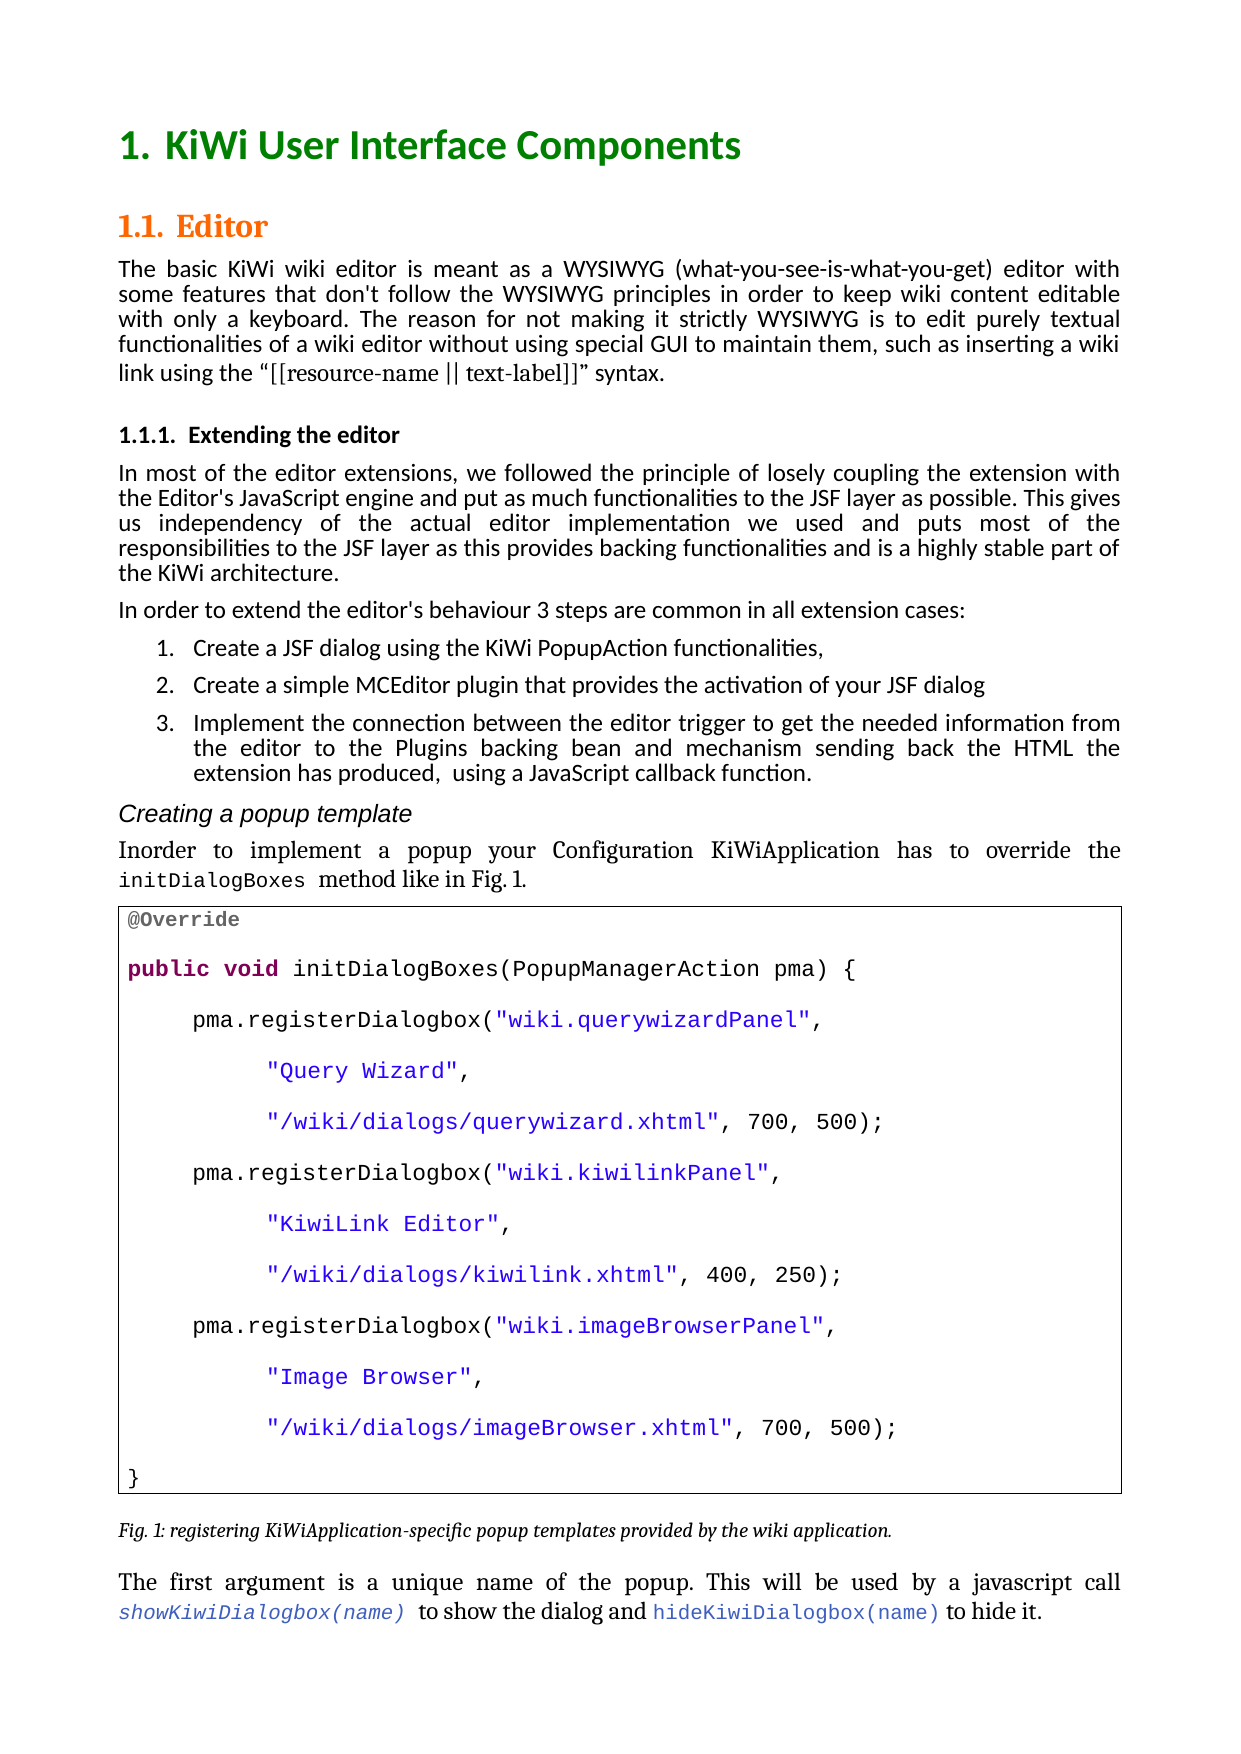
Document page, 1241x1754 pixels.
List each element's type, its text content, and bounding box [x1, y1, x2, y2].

text Fig. 1: registering KiWiApplication-specific popup templates provided by the wiki application. [118, 1519, 1122, 1543]
subtitle Creating a popup template [118, 800, 1122, 828]
text pma.registerDialogbox("wiki.querywizardPanel", [119, 1006, 1121, 1035]
text In order to extend the editor's behaviour 3 steps are common in all extension cases: [118, 600, 1122, 625]
text The first argument is a unique name of the popup. This will be used by a javascript call showKiwiDialogbox(name) to show the dialog and hideKiwiDialogbox(name) to hide it. [118, 1568, 1122, 1625]
text pma.registerDialogbox("wiki.kiwilinkPanel", [119, 1158, 1121, 1187]
list Implement the connection between the editor trigger to get the needed information from the editor to the Plugins backing bean and mechanism sending back the HTML the extension has produced, using a JavaScript callback function. [156, 712, 1122, 787]
text "KiwiLink Editor", [119, 1209, 1121, 1238]
text The basic KiWi wiki editor is meant as a WYSIWYG (what-you-see-is-what-you-get) editor with some features that don't follow the WYSIWYG principles in order to keep wiki content editable with only a keyboard. The reason for not making it strictly WYSIWYG is to edit purely textual functionalities of a wiki editor without using special GUI to maintain them, such as inserting a wiki link using the “[[resource-name || text-label]]” syntax. [118, 258, 1122, 387]
text "Image Browser", [119, 1362, 1121, 1391]
text "/wiki/dialogs/querywizard.xhtml", 700, 500); [119, 1107, 1121, 1137]
text "/wiki/dialogs/imageBrowser.xhtml", 700, 500); [119, 1413, 1121, 1442]
text public void initDialogBoxes(PopupManagerAction pma) { [119, 955, 1121, 984]
text pma.registerDialogbox("wiki.imageBrowserPanel", [119, 1311, 1121, 1340]
text Inorder to implement a popup your Configuration KiWiApplication has to override the initDialogBoxes method like in Fig. 1. [118, 836, 1122, 893]
text "/wiki/dialogs/kiwilink.xhtml", 400, 250); [119, 1260, 1121, 1289]
subtitle Extending the editor [118, 425, 1122, 450]
list Create a simple MCEditor plugin that provides the activation of your JSF dialog [156, 675, 1122, 700]
text In most of the editor extensions, we followed the principle of losely coupling the extension with the Editor's JavaScript engine and put as much functionalities to the JSF layer as possible. This gives us independency of the actual editor implementation we used and puts most of the responsibilities to the JSF layer as this provides backing functionalities and is a highly stable part of the KiWi architecture. [118, 462, 1122, 587]
subtitle Editor [118, 208, 1122, 246]
text } [119, 1464, 1121, 1493]
text @Override [119, 907, 1121, 933]
text "Query Wizard", [119, 1057, 1121, 1086]
list Create a JSF dialog using the KiWi PopupAction functionalities, [156, 637, 1122, 662]
subtitle KiWi User Interface Components [118, 127, 1122, 170]
